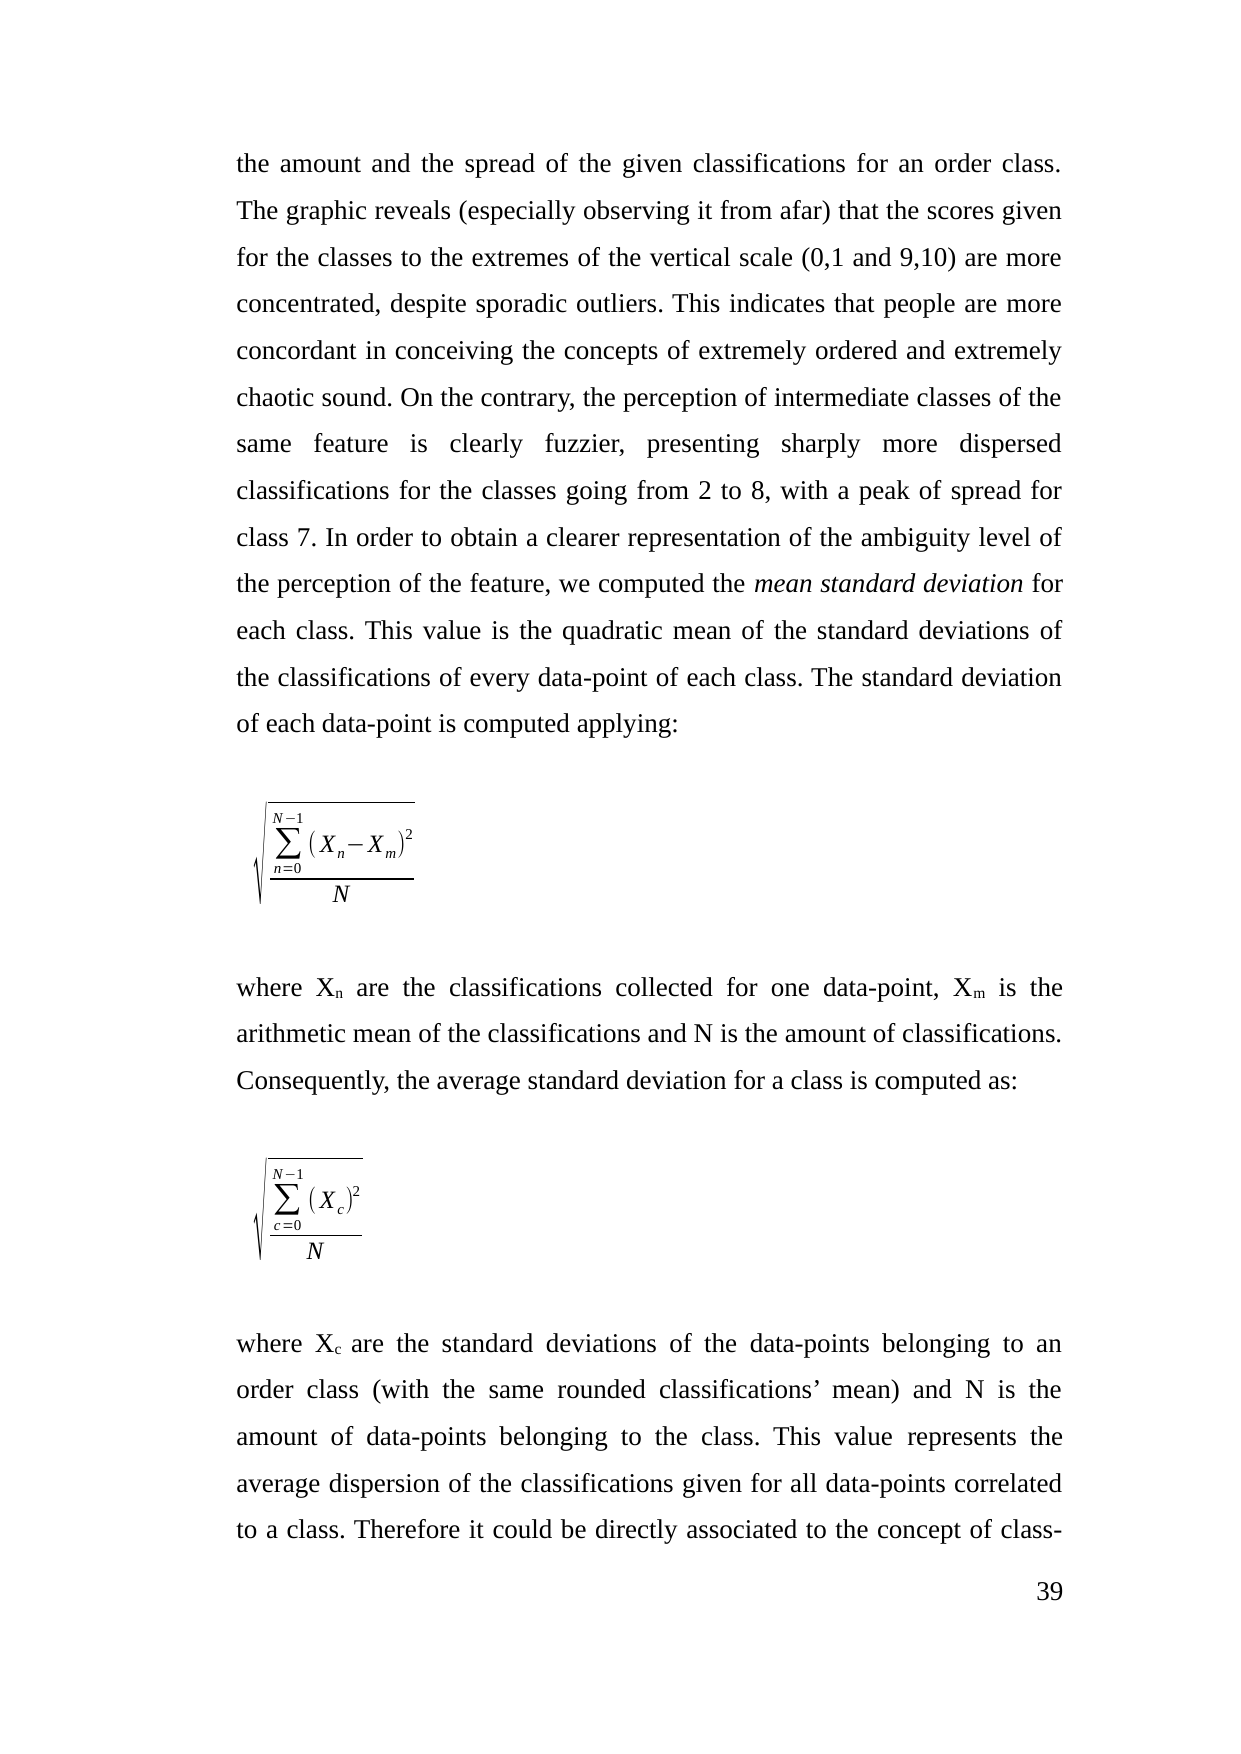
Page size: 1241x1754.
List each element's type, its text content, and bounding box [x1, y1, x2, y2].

text where Xc are the standard deviations of the data-points belonging to an order class (with the same rounded classifications’ mean) and N is the amount of data-points belonging to the class. This value represents the average dispersion of the classifications given for all data-points correlated to a class. Therefore it could be directly associated to the concept of class- [236, 1327, 1063, 1545]
text the amount and the spread of the given classifications for an order class. The graphic reveals (especially observing it from afar) that the scores given for the classes to the extremes of the vertical scale (0,1 and 9,10) are more concentrated, despite sporadic outliers. This indicates that people are more concordant in conceiving the concepts of extremely ordered and extremely chaotic sound. On the contrary, the perception of intermediate classes of the same feature is clearly fuzzier, presenting sharply more dispersed classifications for the classes going from 2 to 8, with a peak of spread for class 7. In order to obtain a clearer representation of the ambiguity level of the perception of the feature, we computed the mean standard deviation for each class. This value is the quadratic mean of the standard deviations of the classifications of every data-point of each class. The standard deviation of each data-point is computed applying: [236, 148, 1063, 739]
text where Xn are the classifications collected for one data-point, Xm is the arithmetic mean of the classifications and N is the amount of classifications. Consequently, the average standard deviation for a class is computed as: [236, 971, 1063, 1095]
